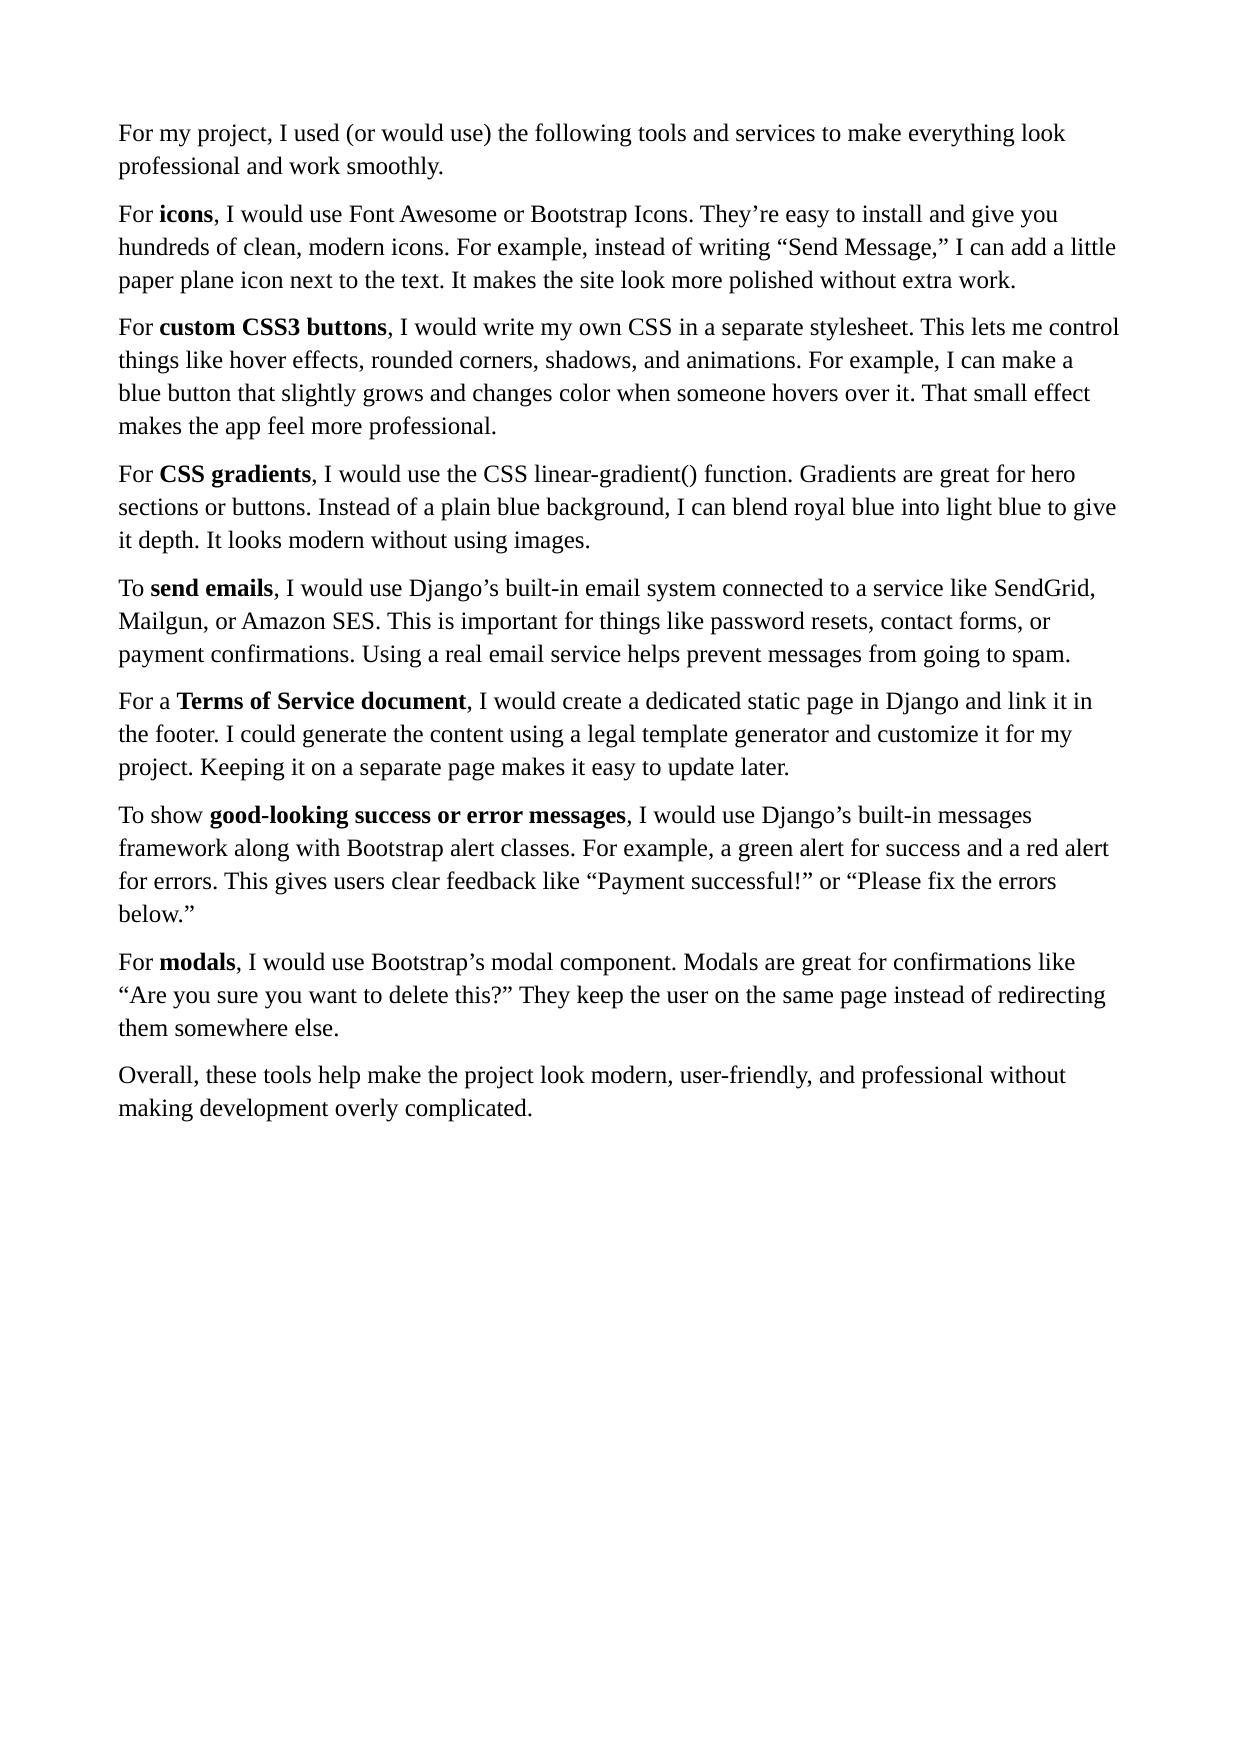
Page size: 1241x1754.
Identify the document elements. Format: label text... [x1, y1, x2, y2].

text For a Terms of Service document, I would create a dedicated static page in Django and link it in the footer. I could generate the content using a legal template generator and customize it for my project. Keeping it on a separate page makes it easy to update later. [118, 686, 1122, 781]
text For CSS gradients, I would use the CSS linear-gradient() function. Gradients are great for hero sections or buttons. Instead of a plain blue background, I can blend royal blue into light blue to give it depth. It looks modern without using images. [118, 459, 1122, 554]
text To show good-looking success or error messages, I would use Django’s built-in messages framework along with Bootstrap alert classes. For example, a green alert for success and a red alert for errors. This gives users clear feedback like “Payment successful!” or “Please fix the errors below.” [118, 800, 1122, 928]
text For custom CSS3 buttons, I would write my own CSS in a separate stylesheet. This lets me control things like hover effects, rounded corners, shadows, and animations. For example, I can make a blue button that slightly grows and changes color when someone hovers over it. That small effect makes the app feel more professional. [118, 312, 1122, 440]
text Overall, these tools help make the project look modern, user-friendly, and professional without making development overly complicated. [118, 1060, 1122, 1122]
text For my project, I used (or would use) the following tools and services to make everything look professional and work smoothly. [118, 118, 1122, 180]
text For modals, I would use Bootstrap’s modal component. Modals are great for confirmations like “Are you sure you want to delete this?” They keep the user on the same page instead of redirecting them somewhere else. [118, 947, 1122, 1041]
text For icons, I would use Font Awesome or Bootstrap Icons. They’re easy to install and give you hundreds of clean, modern icons. For example, instead of writing “Send Message,” I can add a little paper plane icon next to the text. It makes the site look more polished without extra work. [118, 199, 1122, 293]
text To send emails, I would use Django’s built-in email system connected to a service like SendGrid, Mailgun, or Amazon SES. This is important for things like password resets, contact forms, or payment confirmations. Using a real email service helps prevent messages from going to spam. [118, 573, 1122, 667]
